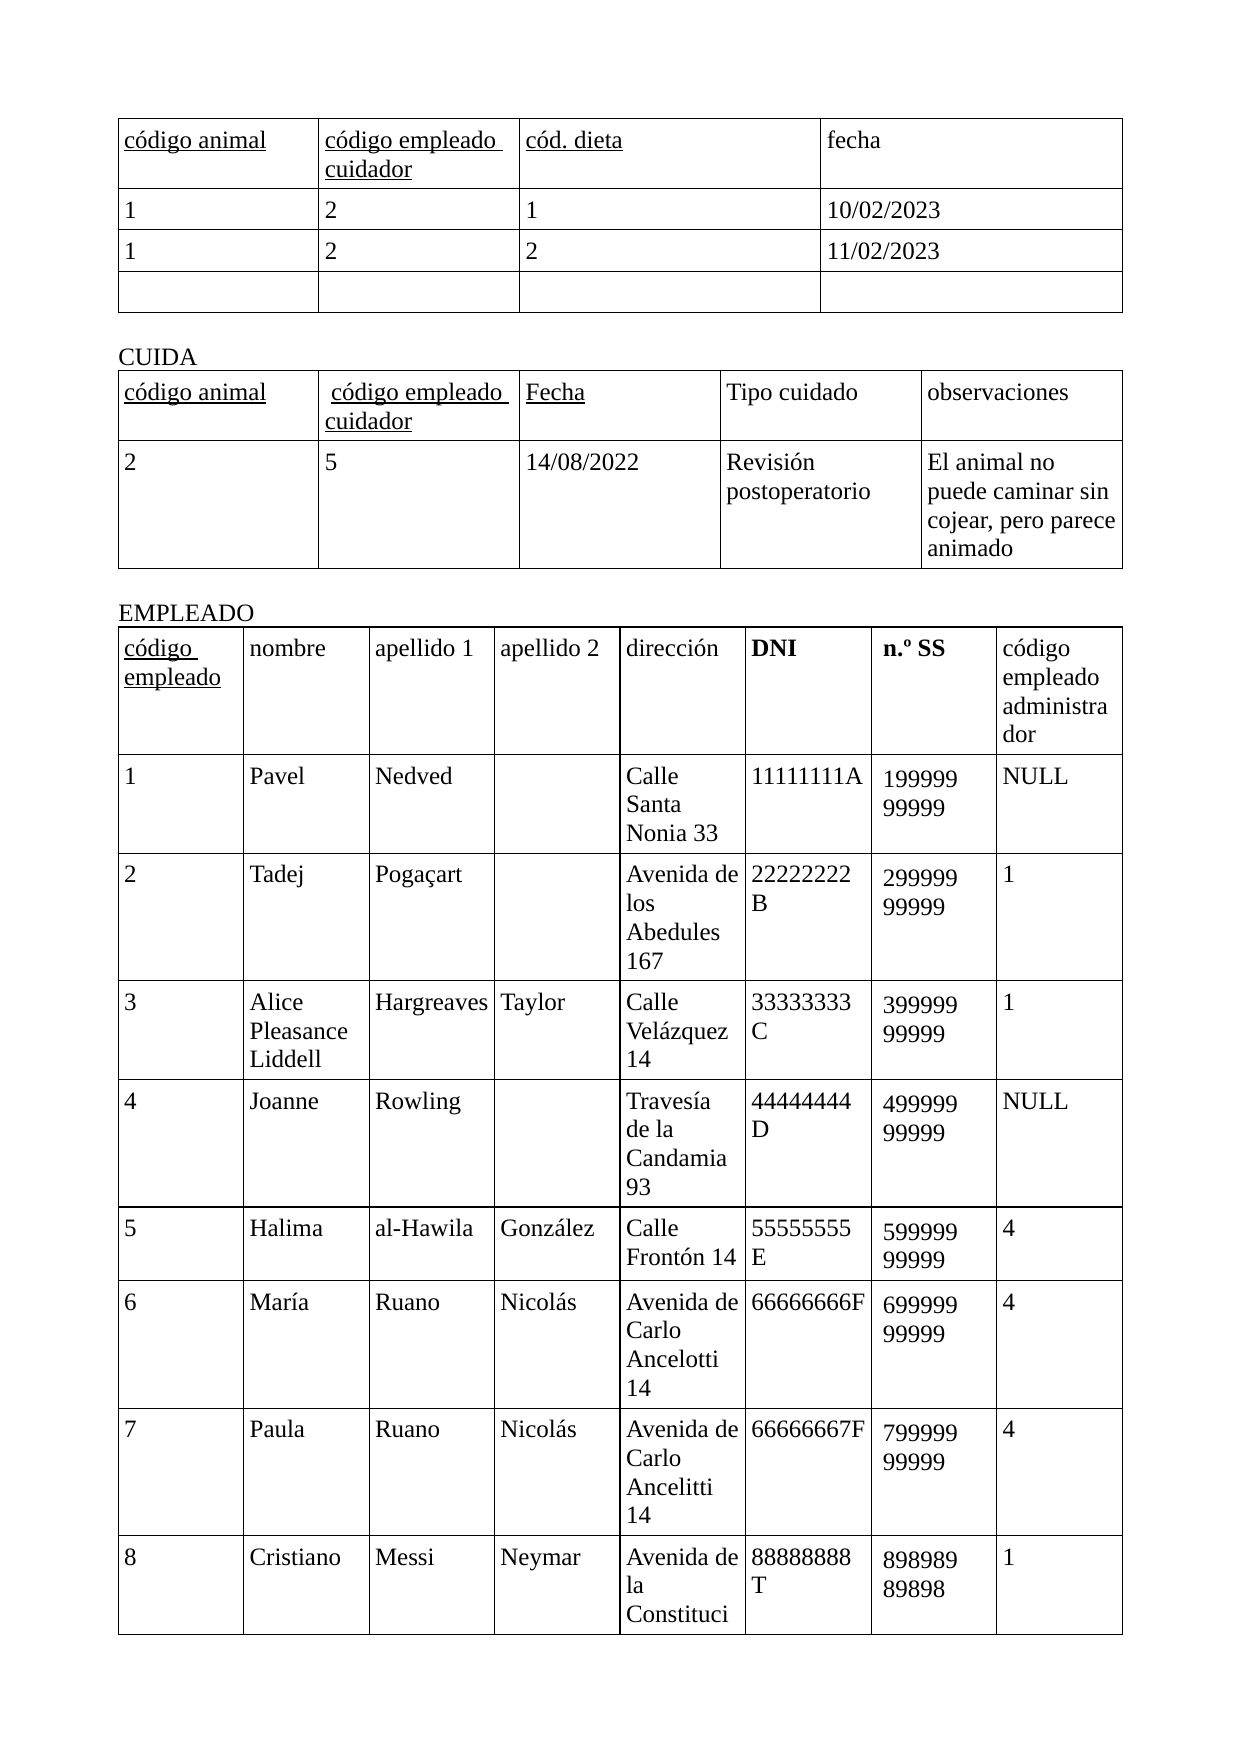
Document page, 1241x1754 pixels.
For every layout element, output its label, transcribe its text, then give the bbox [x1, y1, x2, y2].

table_cell Ruano [370, 1409, 494, 1535]
table_cell 7 [119, 1409, 243, 1535]
table_cell 66666666F [746, 1281, 871, 1407]
table_cell 1 [997, 981, 1122, 1079]
table_cell 88888888T [746, 1536, 871, 1634]
table_cell Neymar [495, 1536, 619, 1634]
table_cell Nicolás [495, 1281, 619, 1407]
table_cell Paula [244, 1409, 369, 1535]
table_cell Halima [244, 1208, 369, 1280]
table_cell Calle Santa Nonia 33 [621, 755, 745, 853]
table_cell 4 [997, 1281, 1122, 1407]
table_cell El animal no puede caminar sin cojear, pero parece animado [922, 441, 1122, 568]
table_cell Cristiano [244, 1536, 369, 1634]
table_cell [520, 272, 820, 312]
table_header dirección [621, 628, 745, 754]
table_cell 44444444D [746, 1080, 871, 1206]
table_header fecha [821, 119, 1122, 188]
table_header apellido 2 [495, 628, 619, 754]
table_cell González [495, 1208, 619, 1280]
table_cell 14/08/2022 [520, 441, 720, 568]
table_cell Taylor [495, 981, 619, 1079]
table_cell 55555555E [746, 1208, 871, 1280]
table_cell [495, 1080, 619, 1206]
table_cell 3 [119, 981, 243, 1079]
table_cell 22222222B [746, 854, 871, 980]
table_header código animal [119, 371, 318, 440]
table_cell Nedved [370, 755, 494, 853]
table_cell Joanne [244, 1080, 369, 1206]
table_cell 2 [119, 854, 243, 980]
table_cell Calle Velázquez 14 [621, 981, 745, 1079]
table_cell 5 [319, 441, 519, 568]
table_header nombre [244, 628, 369, 754]
table_cell 59999999999 [872, 1208, 996, 1280]
table_cell 8 [119, 1536, 243, 1634]
table_header código animal [119, 119, 318, 188]
table_cell [821, 272, 1122, 312]
table_header apellido 1 [370, 628, 494, 754]
table_header código empleado administrador [997, 628, 1122, 754]
table_cell al-Hawila [370, 1208, 494, 1280]
table_cell [119, 272, 318, 312]
table_cell 39999999999 [872, 981, 996, 1079]
table_cell 89898989898 [872, 1536, 996, 1634]
text CUIDA [118, 342, 1122, 370]
table_cell 2 [319, 189, 519, 229]
table_cell Travesía de la Candamia 93 [621, 1080, 745, 1206]
table_cell 1 [520, 189, 820, 229]
table_cell 19999999999 [872, 755, 996, 853]
table_cell 1 [119, 189, 318, 229]
table_header código empleado [119, 628, 243, 754]
table_cell 1 [119, 230, 318, 271]
table_cell Avenida de los Abedules 167 [621, 854, 745, 980]
table_cell Ruano [370, 1281, 494, 1407]
table_cell NULL [997, 1080, 1122, 1206]
table_cell 10/02/2023 [821, 189, 1122, 229]
table_cell 66666667F [746, 1409, 871, 1535]
table_cell 4 [119, 1080, 243, 1206]
table_cell María [244, 1281, 369, 1407]
table_header Fecha [520, 371, 720, 440]
table_header cód. dieta [520, 119, 820, 188]
table_cell Avenida de la Constituci [621, 1536, 745, 1634]
table_cell Revisión postoperatorio [721, 441, 921, 568]
table_cell Nicolás [495, 1409, 619, 1535]
table_cell 1 [997, 854, 1122, 980]
table_cell Alice Pleasance Liddell [244, 981, 369, 1079]
table_cell Rowling [370, 1080, 494, 1206]
table_cell [495, 755, 619, 853]
table_cell [495, 854, 619, 980]
table_cell 4 [997, 1409, 1122, 1535]
table_cell 11/02/2023 [821, 230, 1122, 271]
table_cell 2 [319, 230, 519, 271]
text EMPLEADO [118, 598, 1122, 626]
table_cell 1 [119, 755, 243, 853]
table_header código empleado cuidador [319, 371, 519, 440]
table_cell 33333333C [746, 981, 871, 1079]
table_cell 5 [119, 1208, 243, 1280]
table_cell NULL [997, 755, 1122, 853]
table_cell Hargreaves [370, 981, 494, 1079]
table_header n.º SS [872, 628, 996, 754]
table_header DNI [746, 628, 871, 754]
table_cell 2 [520, 230, 820, 271]
table_cell [319, 272, 519, 312]
table_cell 4 [997, 1208, 1122, 1280]
table_cell Pogaçart [370, 854, 494, 980]
table_cell 2 [119, 441, 318, 568]
table_cell Messi [370, 1536, 494, 1634]
table_cell 79999999999 [872, 1409, 996, 1535]
table_cell 69999999999 [872, 1281, 996, 1407]
table_cell 6 [119, 1281, 243, 1407]
table_header Tipo cuidado [721, 371, 921, 440]
table_cell 11111111A [746, 755, 871, 853]
table_cell 49999999999 [872, 1080, 996, 1206]
table_cell Pavel [244, 755, 369, 853]
table_cell 29999999999 [872, 854, 996, 980]
table_header código empleado cuidador [319, 119, 519, 188]
table_cell Avenida de Carlo Ancelotti 14 [621, 1281, 745, 1407]
table_cell 1 [997, 1536, 1122, 1634]
table_header observaciones [922, 371, 1122, 440]
table_cell Calle Frontón 14 [621, 1208, 745, 1280]
table_cell Avenida de Carlo Ancelitti 14 [621, 1409, 745, 1535]
table_cell Tadej [244, 854, 369, 980]
